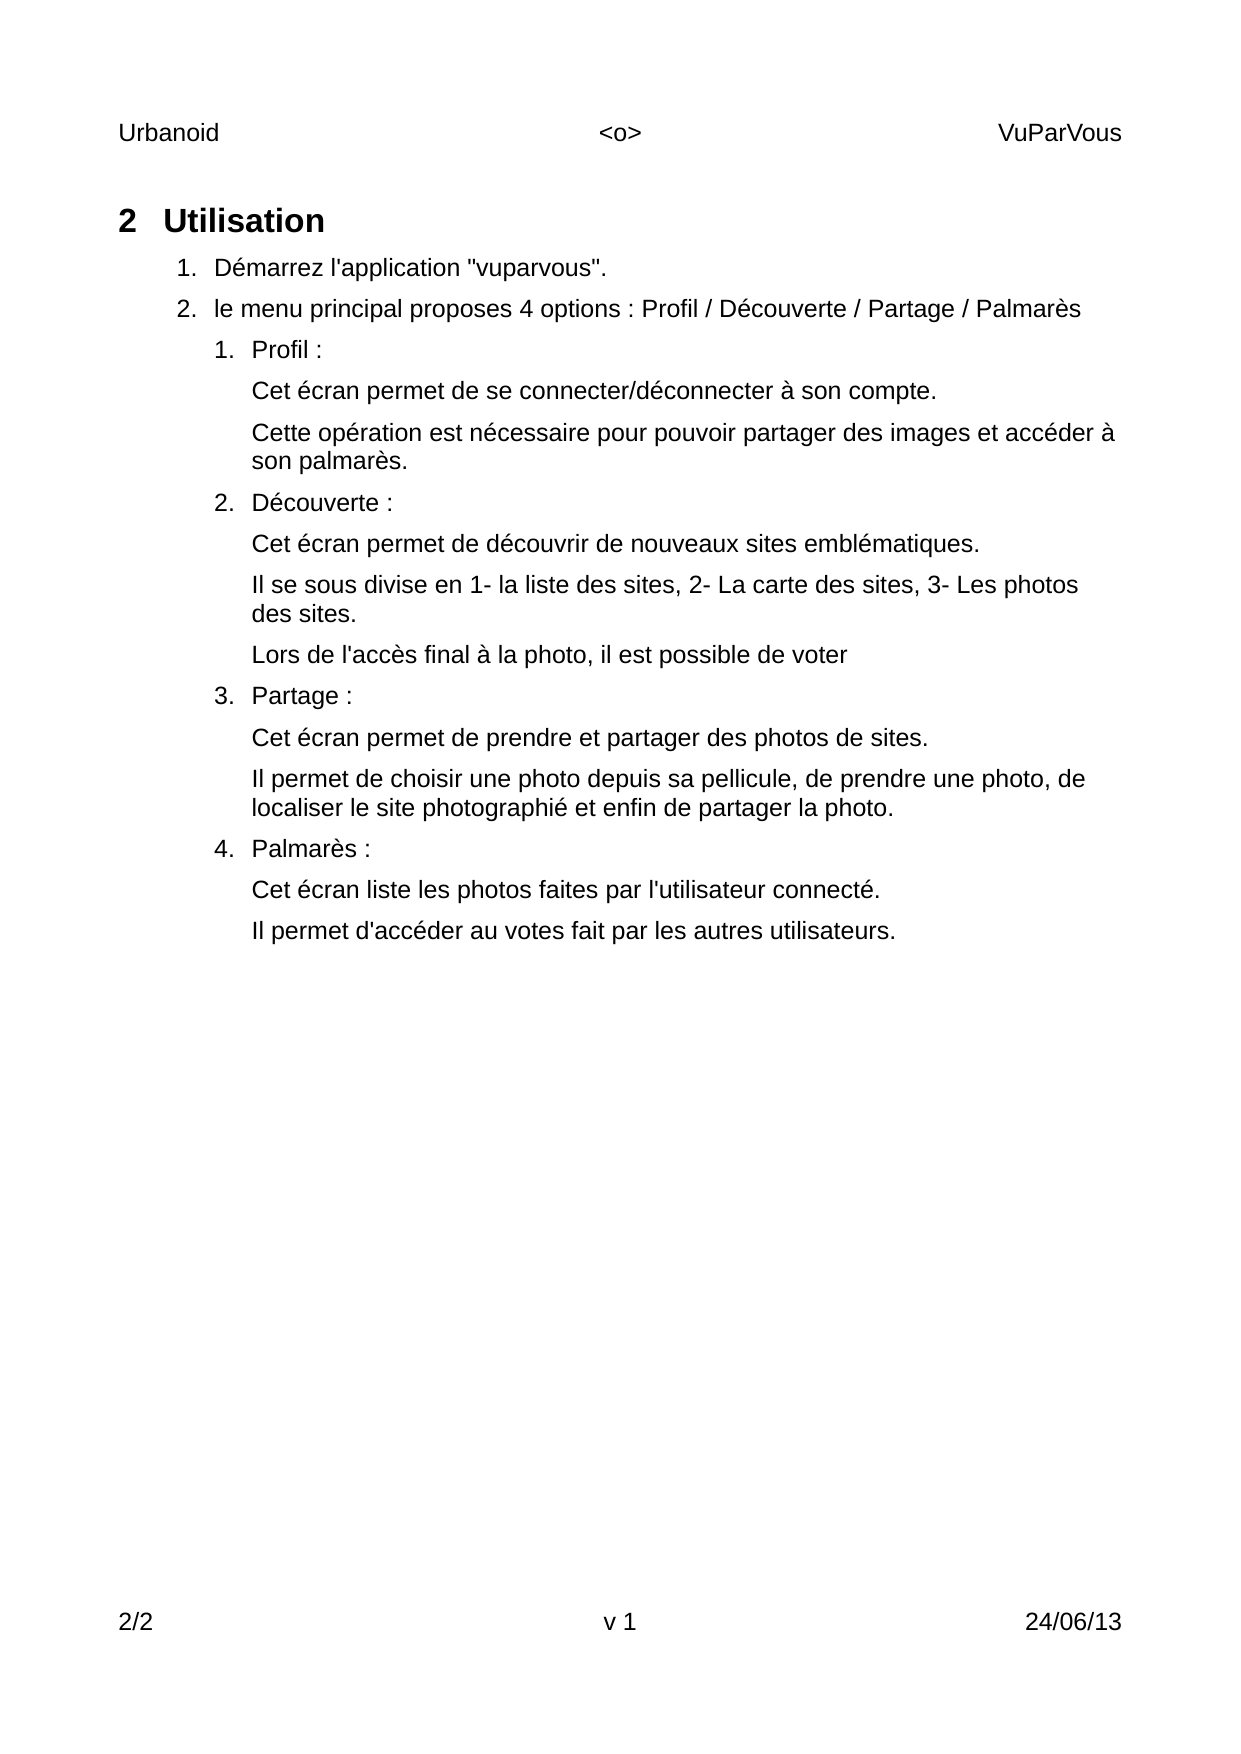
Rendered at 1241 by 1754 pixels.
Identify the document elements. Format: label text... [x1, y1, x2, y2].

list Il permet d'accéder au votes fait par les autres utilisateurs. [214, 916, 1122, 945]
list Cet écran permet de prendre et partager des photos de sites. [214, 722, 1122, 751]
list Cet écran permet de découvrir de nouveaux sites emblématiques. [214, 529, 1122, 557]
list Cette opération est nécessaire pour pouvoir partager des images et accéder à son palmarès. [214, 417, 1122, 475]
list Il se sous divise en 1- la liste des sites, 2- La carte des sites, 3- Les photos des sites. [214, 570, 1122, 627]
list Cet écran liste les photos faites par l'utilisateur connecté. [214, 875, 1122, 904]
list Profil : [214, 335, 1122, 364]
list Partage : [214, 681, 1122, 710]
subtitle Utilisation [118, 201, 1122, 240]
list Découverte : [214, 487, 1122, 516]
list Il permet de choisir une photo depuis sa pellicule, de prendre une photo, de localiser le site photographié et enfin de partager la photo. [214, 764, 1122, 821]
list le menu principal proposes 4 options : Profil / Découverte / Partage / Palmarès [176, 294, 1122, 322]
list Palmarès : [214, 834, 1122, 862]
list Lors de l'accès final à la photo, il est possible de voter [214, 640, 1122, 669]
list Cet écran permet de se connecter/déconnecter à son compte. [214, 376, 1122, 405]
list Démarrez l'application "vuparvous". [176, 252, 1122, 281]
